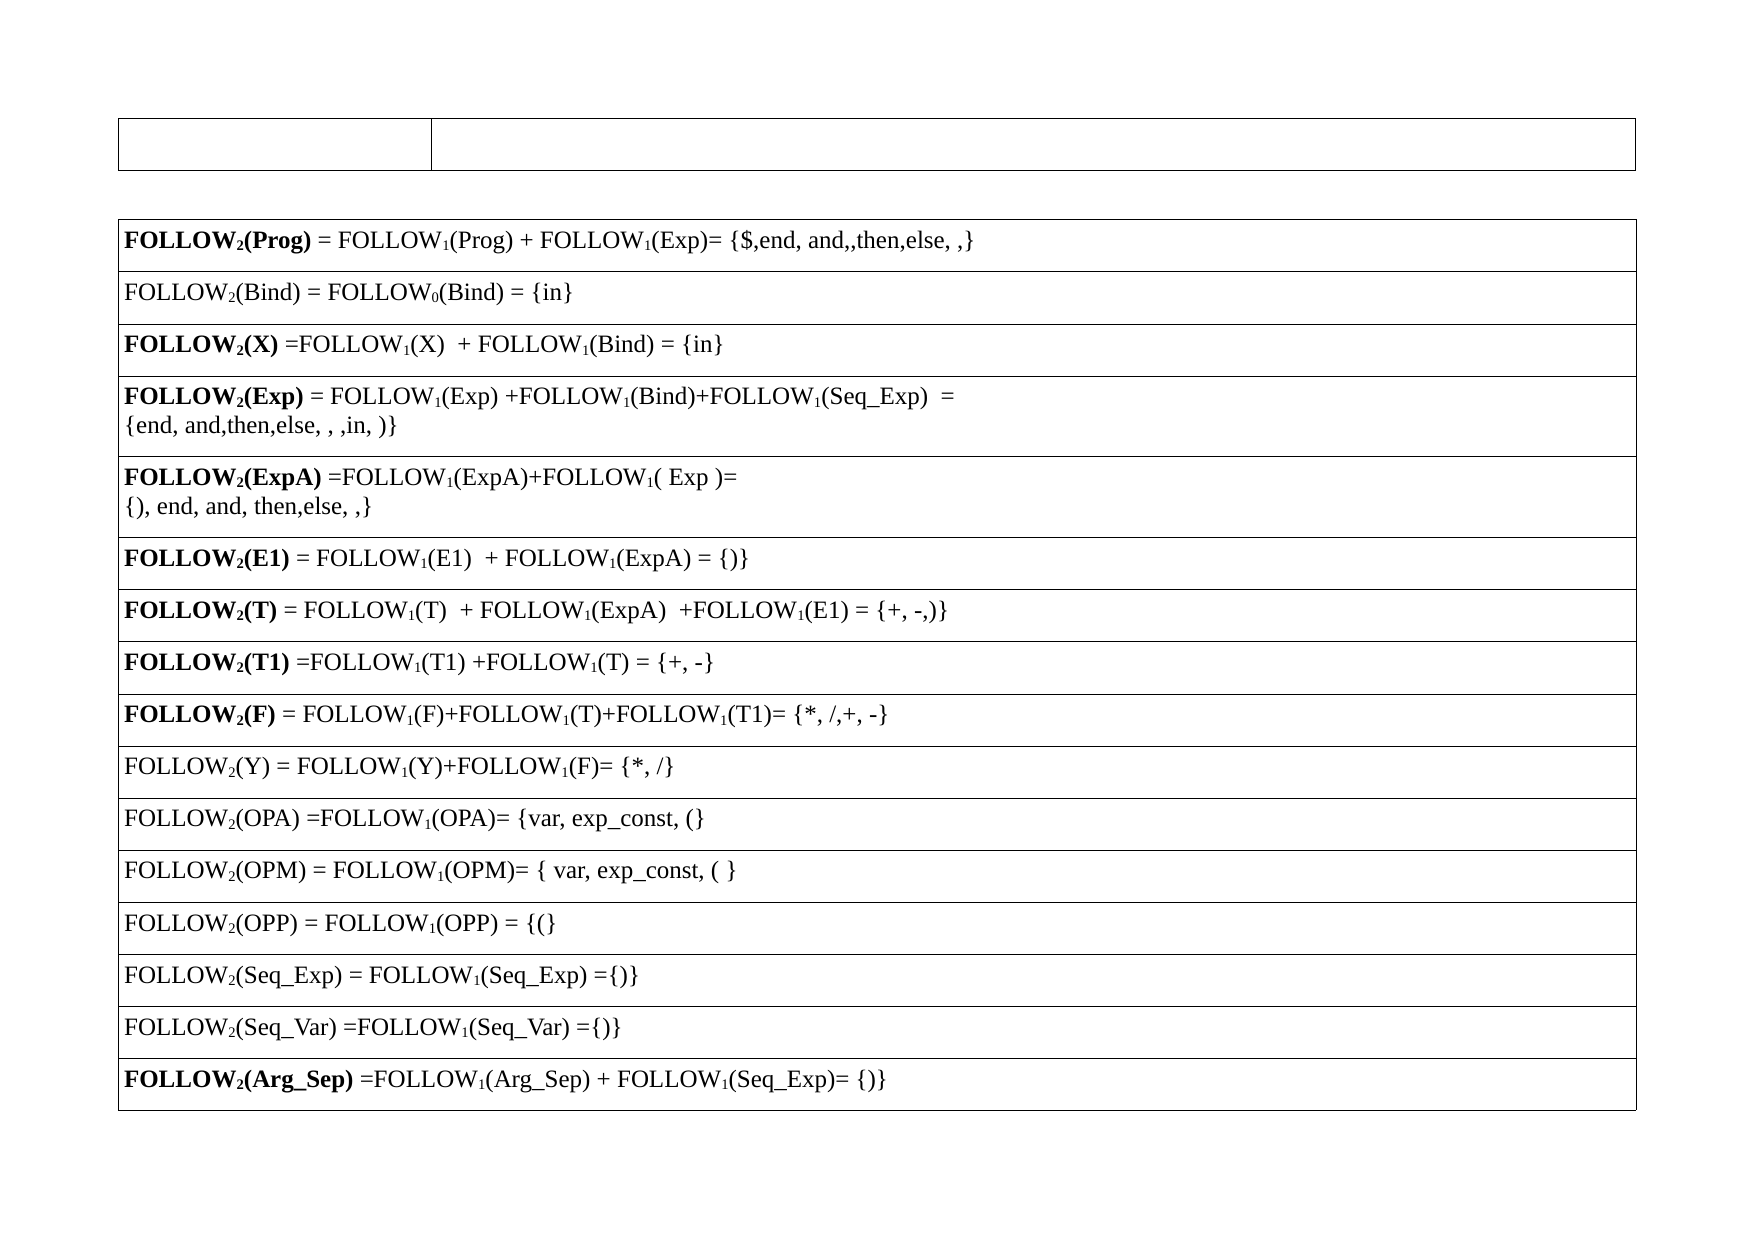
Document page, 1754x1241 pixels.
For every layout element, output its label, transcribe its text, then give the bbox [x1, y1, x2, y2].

table_cell FOLLOW2(Arg_Sep) =FOLLOW1(Arg_Sep) + FOLLOW1(Seq_Exp)= {)} [119, 1059, 1636, 1110]
table_cell FOLLOW2(Seq_Var) =FOLLOW1(Seq_Var) ={)} [119, 1007, 1636, 1058]
table_cell FOLLOW2(E1) = FOLLOW1(E1) + FOLLOW1(ExpA) = {)} [119, 538, 1636, 589]
table_cell FOLLOW2(Exp) = FOLLOW1(Exp) +FOLLOW1(Bind)+FOLLOW1(Seq_Exp) = {end, and,then,else, , ,in, )} [119, 377, 1636, 456]
table_cell FOLLOW2(T1) =FOLLOW1(T1) +FOLLOW1(T) = {+, -} [119, 642, 1636, 693]
table_cell FOLLOW2(OPM) = FOLLOW1(OPM)= { var, exp_const, ( } [119, 851, 1636, 902]
table_cell FOLLOW2(OPA) =FOLLOW1(OPA)= {var, exp_const, (} [119, 799, 1636, 850]
table_cell FOLLOW2(F) = FOLLOW1(F)+FOLLOW1(T)+FOLLOW1(T1)= {*, /,+, -} [119, 695, 1636, 746]
table_cell FOLLOW2(OPP) = FOLLOW1(OPP) = {(} [119, 903, 1636, 954]
table_cell FOLLOW2(X) =FOLLOW1(X) + FOLLOW1(Bind) = {in} [119, 325, 1636, 376]
table_cell FOLLOW2(T) = FOLLOW1(T) + FOLLOW1(ExpA) +FOLLOW1(E1) = {+, -,)} [119, 590, 1636, 641]
table_header FOLLOW2(Prog) = FOLLOW1(Prog) + FOLLOW1(Exp)= {$,end, and,,then,else, ,} [119, 220, 1636, 271]
table_cell [119, 119, 431, 170]
table_cell [432, 119, 1635, 170]
table_cell FOLLOW2(Seq_Exp) = FOLLOW1(Seq_Exp) ={)} [119, 955, 1636, 1006]
table_cell FOLLOW2(Bind) = FOLLOW0(Bind) = {in} [119, 272, 1636, 323]
table_cell FOLLOW2(ExpA) =FOLLOW1(ExpA)+FOLLOW1( Exp )= {), end, and, then,else, ,} [119, 457, 1636, 537]
table_cell FOLLOW2(Y) = FOLLOW1(Y)+FOLLOW1(F)= {*, /} [119, 747, 1636, 798]
